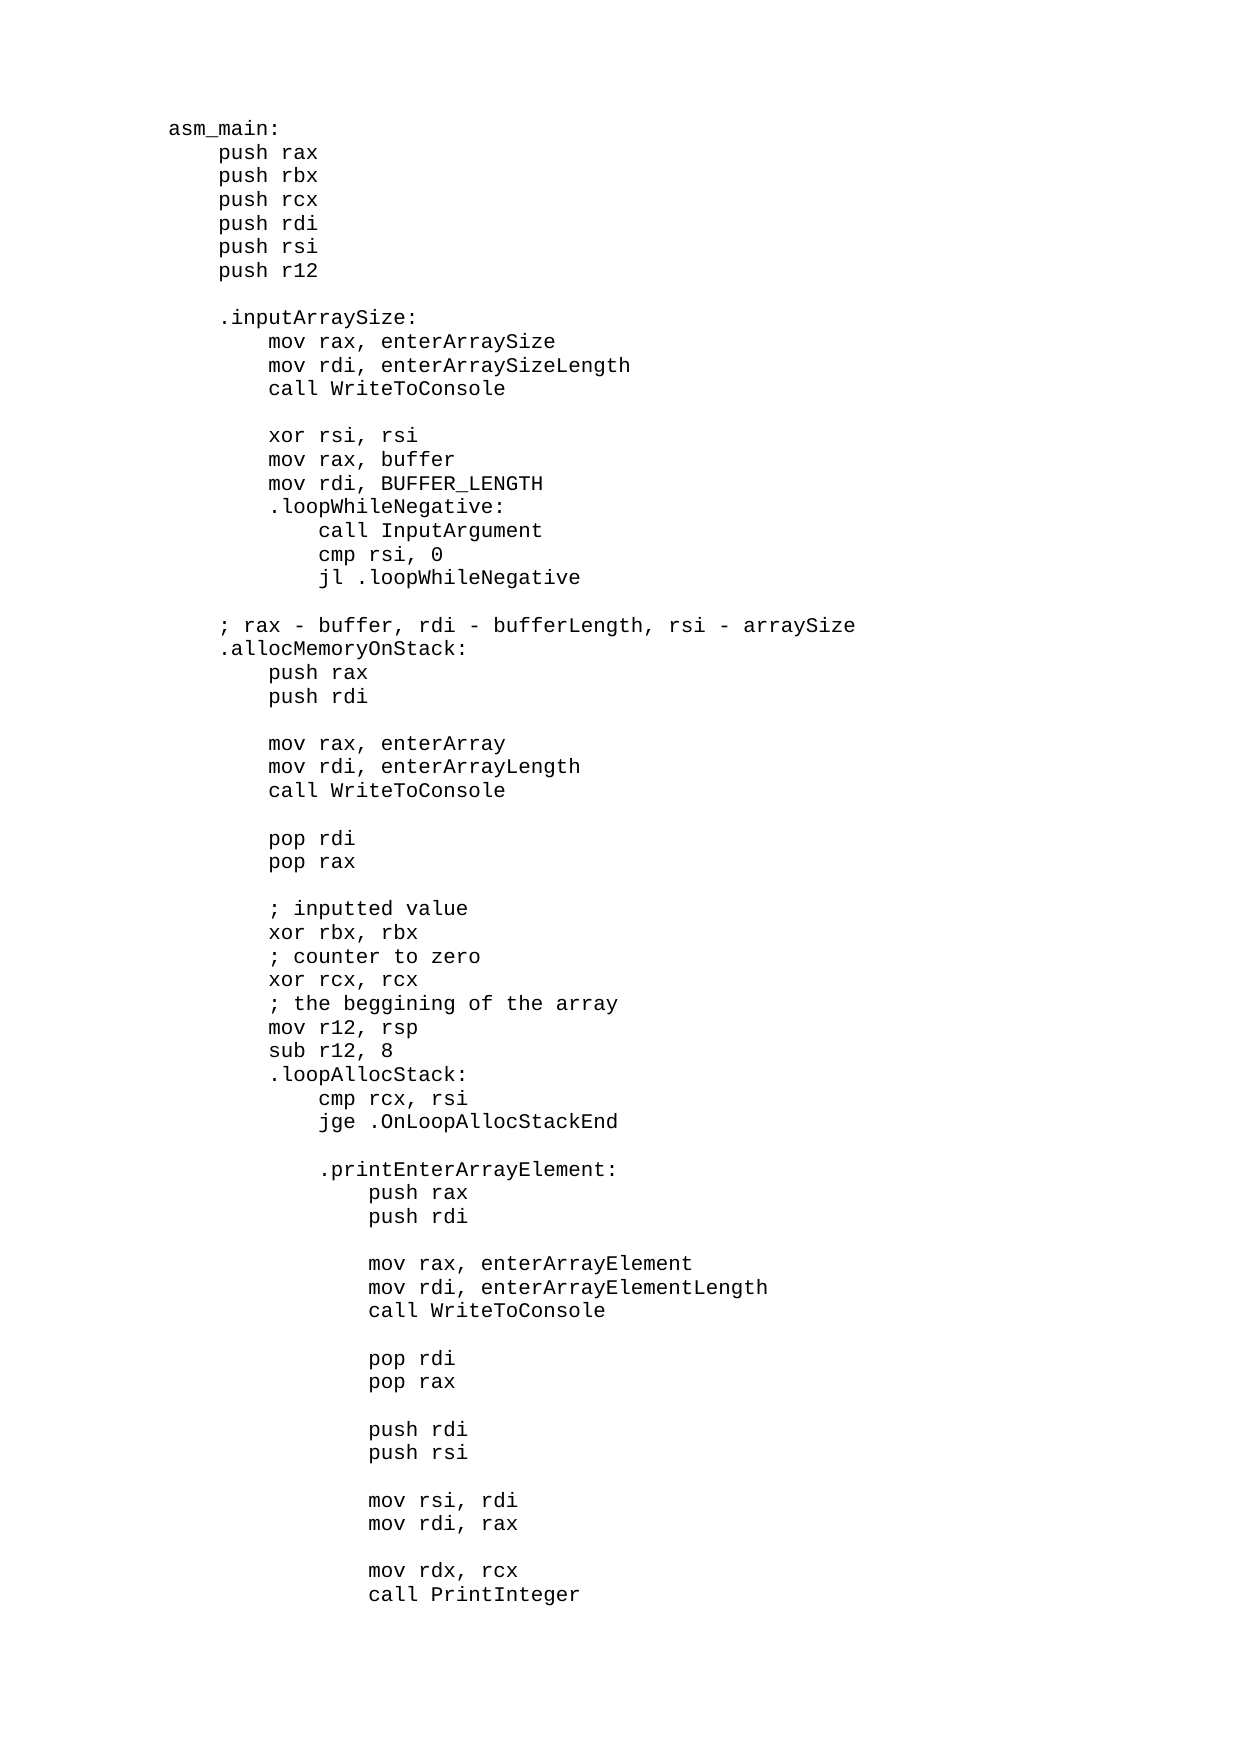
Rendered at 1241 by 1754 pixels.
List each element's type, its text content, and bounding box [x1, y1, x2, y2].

text ; counter to zero [118, 946, 1122, 969]
text jl .loopWhileNegative [118, 567, 1122, 591]
text mov rdi, enterArrayElementLength [118, 1277, 1122, 1300]
text asm_main: [118, 118, 1122, 142]
text mov rdi, enterArraySizeLength [118, 354, 1122, 378]
text xor rbx, rbx [118, 922, 1122, 946]
text push rdi [118, 213, 1122, 236]
text .printEnterArrayElement: [118, 1158, 1122, 1182]
text mov rsi, rdi [118, 1489, 1122, 1513]
text push rdi [118, 686, 1122, 709]
text mov r12, rsp [118, 1017, 1122, 1040]
text call WriteToConsole [118, 1300, 1122, 1324]
text sub r12, 8 [118, 1040, 1122, 1064]
text call WriteToConsole [118, 780, 1122, 804]
text call WriteToConsole [118, 378, 1122, 402]
text .allocMemoryOnStack: [118, 638, 1122, 662]
text push r12 [118, 260, 1122, 284]
text xor rsi, rsi [118, 426, 1122, 449]
text .loopAllocStack: [118, 1064, 1122, 1088]
text call InputArgument [118, 520, 1122, 544]
text ; the beggining of the array [118, 993, 1122, 1017]
text pop rdi [118, 827, 1122, 851]
text ; rax - buffer, rdi - bufferLength, rsi - arraySize [118, 615, 1122, 638]
text ; inputted value [118, 898, 1122, 922]
text pop rax [118, 1371, 1122, 1395]
text push rsi [118, 1442, 1122, 1466]
text .inputArraySize: [118, 307, 1122, 331]
text mov rdx, rcx [118, 1561, 1122, 1584]
text push rcx [118, 189, 1122, 213]
text push rbx [118, 165, 1122, 189]
text jge .OnLoopAllocStackEnd [118, 1111, 1122, 1135]
text mov rax, enterArray [118, 733, 1122, 757]
text cmp rsi, 0 [118, 544, 1122, 567]
text mov rax, enterArrayElement [118, 1253, 1122, 1277]
text call PrintInteger [118, 1584, 1122, 1608]
text mov rdi, rax [118, 1513, 1122, 1537]
text mov rax, buffer [118, 449, 1122, 473]
text push rdi [118, 1206, 1122, 1229]
text pop rax [118, 851, 1122, 875]
text mov rdi, enterArrayLength [118, 757, 1122, 780]
text push rax [118, 142, 1122, 165]
text push rdi [118, 1419, 1122, 1442]
text push rax [118, 1182, 1122, 1206]
text .loopWhileNegative: [118, 496, 1122, 520]
text push rsi [118, 236, 1122, 260]
text mov rax, enterArraySize [118, 331, 1122, 354]
text pop rdi [118, 1348, 1122, 1371]
text xor rcx, rcx [118, 969, 1122, 993]
text cmp rcx, rsi [118, 1088, 1122, 1111]
text push rax [118, 662, 1122, 686]
text mov rdi, BUFFER_LENGTH [118, 473, 1122, 496]
